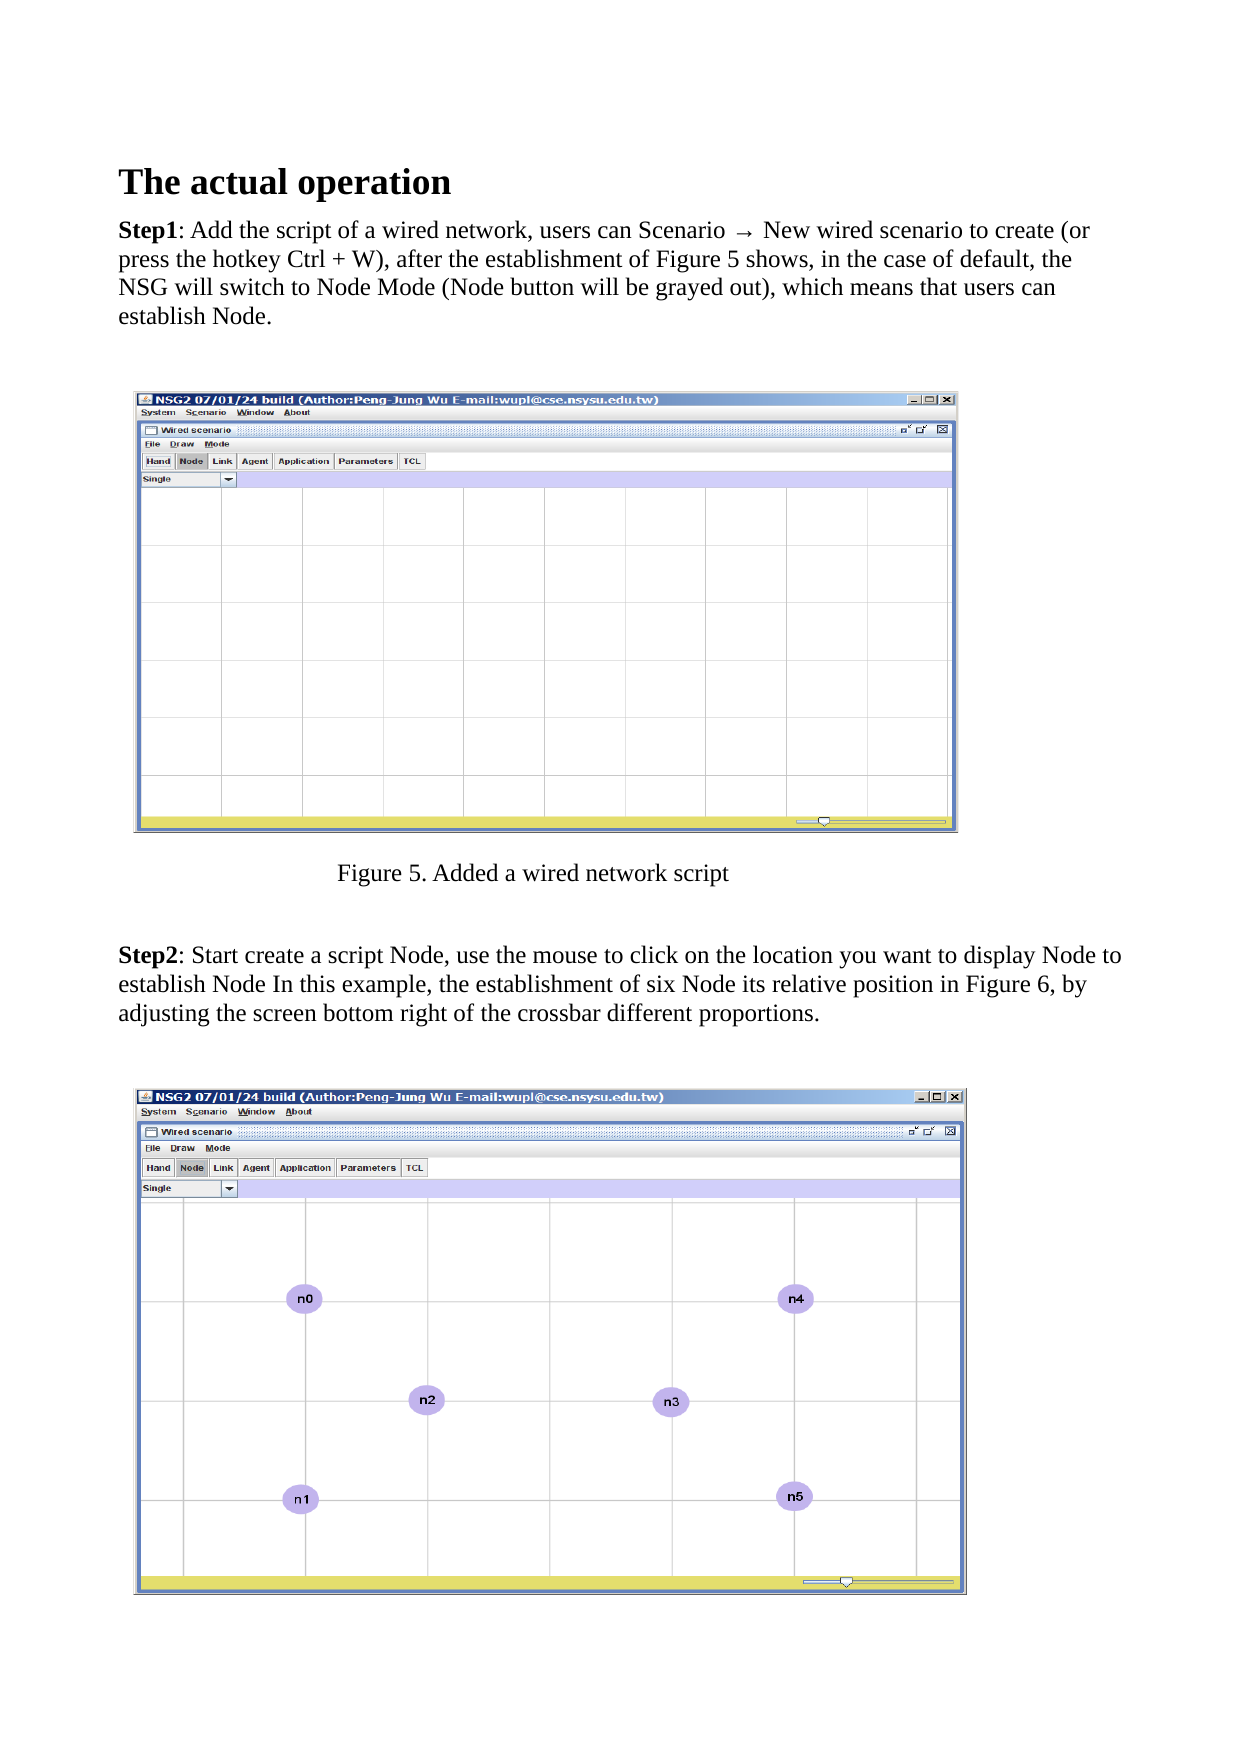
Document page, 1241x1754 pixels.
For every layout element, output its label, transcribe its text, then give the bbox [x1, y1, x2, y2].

picture [133, 1088, 967, 1595]
text The actual operation [118, 159, 1122, 202]
text Figure 5. Added a wired network script [118, 858, 1122, 887]
text Step1: Add the script of a wired network, users can Scenario → New wired scenario to create (or press the hotkey Ctrl + W), after the establishment of Figure 5 shows, in the case of default, the NSG will switch to Node Mode (Node button will be grayed out), which means that users can establish Node. [118, 215, 1122, 330]
picture [133, 391, 959, 833]
text Step2: Start create a script Node, use the mouse to click on the location you want to display Node to establish Node In this example, the establishment of six Node its relative position in Figure 6, by adjusting the screen bottom right of the crossbar different proportions. [118, 940, 1122, 1027]
